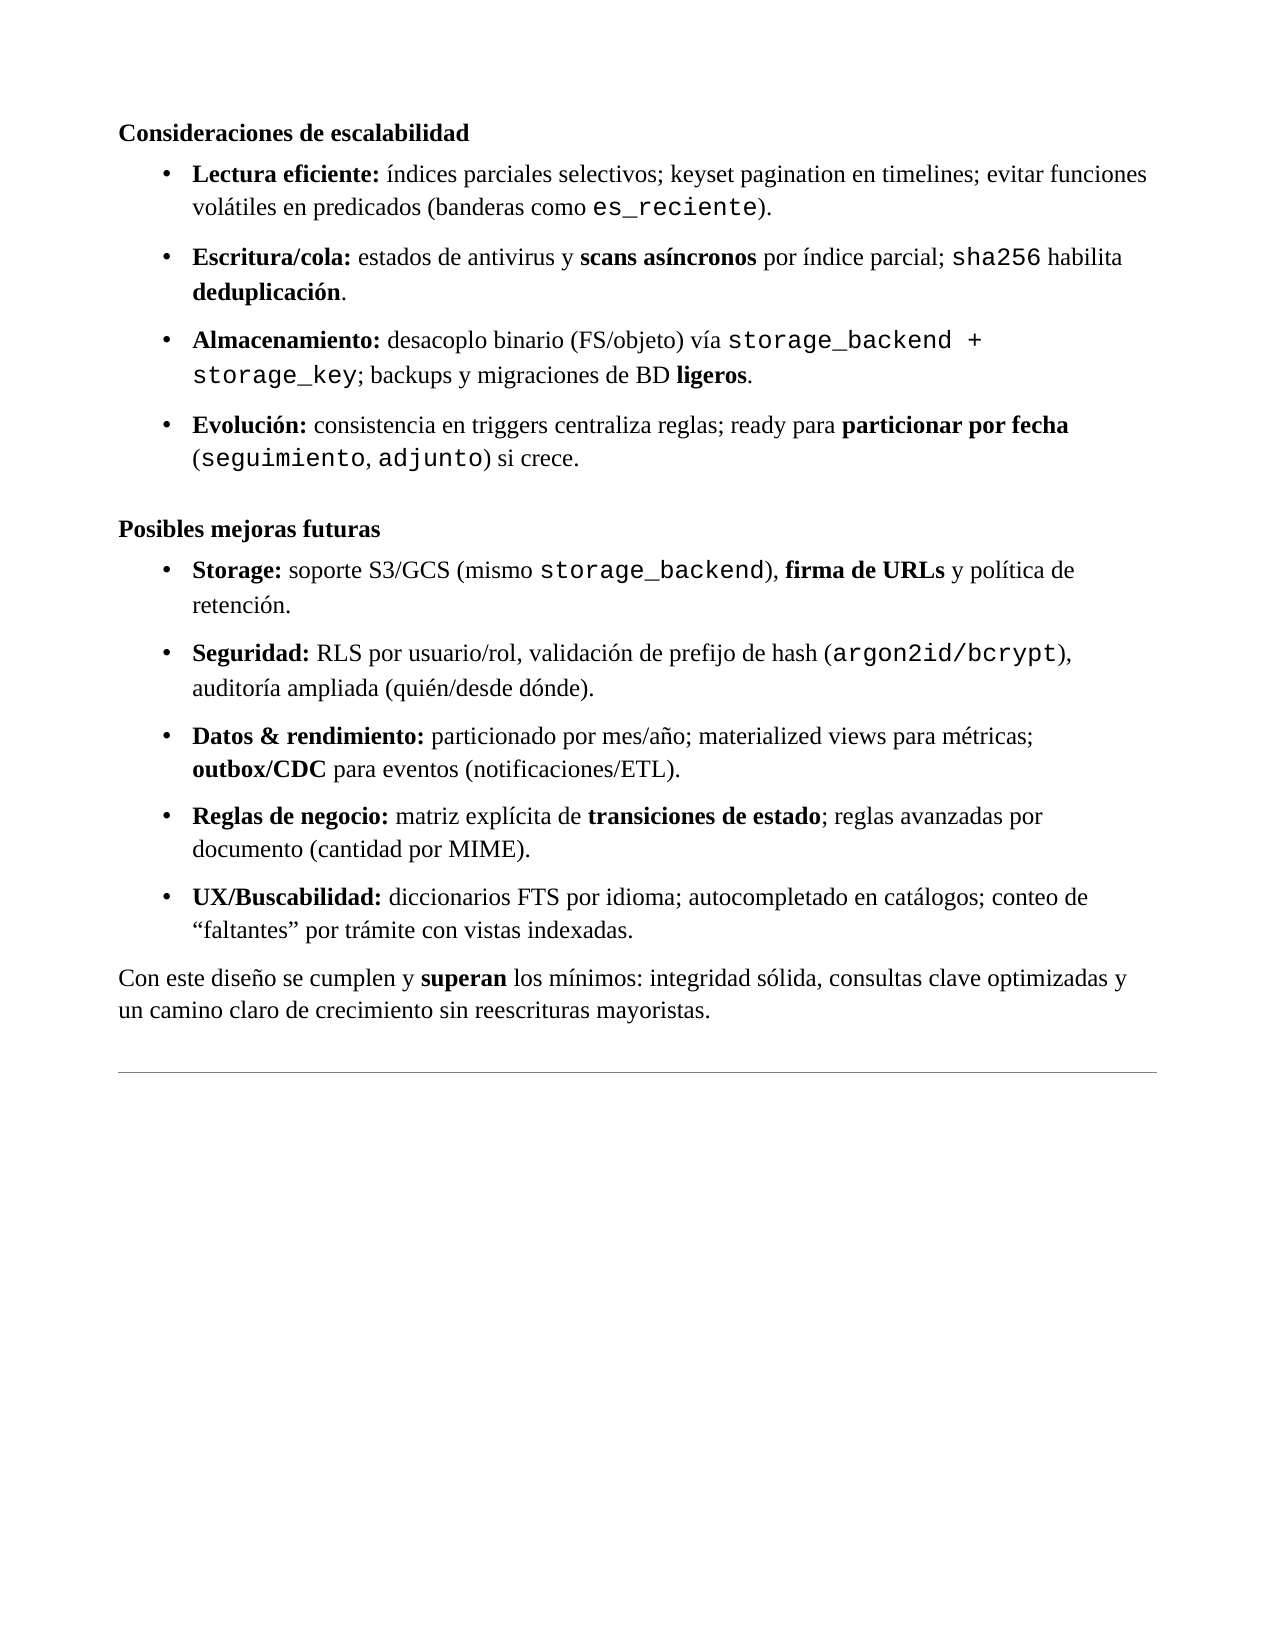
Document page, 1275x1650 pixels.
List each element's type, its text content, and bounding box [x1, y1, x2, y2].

text Con este diseño se cumplen y superan los mínimos: integridad sólida, consultas clave optimizadas y un camino claro de crecimiento sin reescrituras mayoristas. [118, 963, 1157, 1024]
subtitle Consideraciones de escalabilidad [118, 118, 1157, 147]
list Almacenamiento: desacoplo binario (FS/objeto) vía storage_backend + storage_key; backups y migraciones de BD ligeros. [162, 325, 1157, 391]
list Seguridad: RLS por usuario/rol, validación de prefijo de hash (argon2id/bcrypt), auditoría ampliada (quién/desde dónde). [162, 638, 1157, 702]
list Storage: soporte S3/GCS (mismo storage_backend), firma de URLs y política de retención. [162, 555, 1157, 619]
list UX/Buscabilidad: diccionarios FTS por idioma; autocompletado en catálogos; conteo de “faltantes” por trámite con vistas indexadas. [162, 882, 1157, 944]
list Datos & rendimiento: particionado por mes/año; materialized views para métricas; outbox/CDC para eventos (notificaciones/ETL). [162, 721, 1157, 782]
list Reglas de negocio: matriz explícita de transiciones de estado; reglas avanzadas por documento (cantidad por MIME). [162, 801, 1157, 863]
list Escritura/cola: estados de antivirus y scans asíncronos por índice parcial; sha256 habilita deduplicación. [162, 242, 1157, 306]
list Lectura eficiente: índices parciales selectivos; keyset pagination en timelines; evitar funciones volátiles en predicados (banderas como es_reciente). [162, 159, 1157, 223]
subtitle Posibles mejoras futuras [118, 514, 1157, 543]
list Evolución: consistencia en triggers centraliza reglas; ready para particionar por fecha (seguimiento, adjunto) si crece. [162, 410, 1157, 474]
